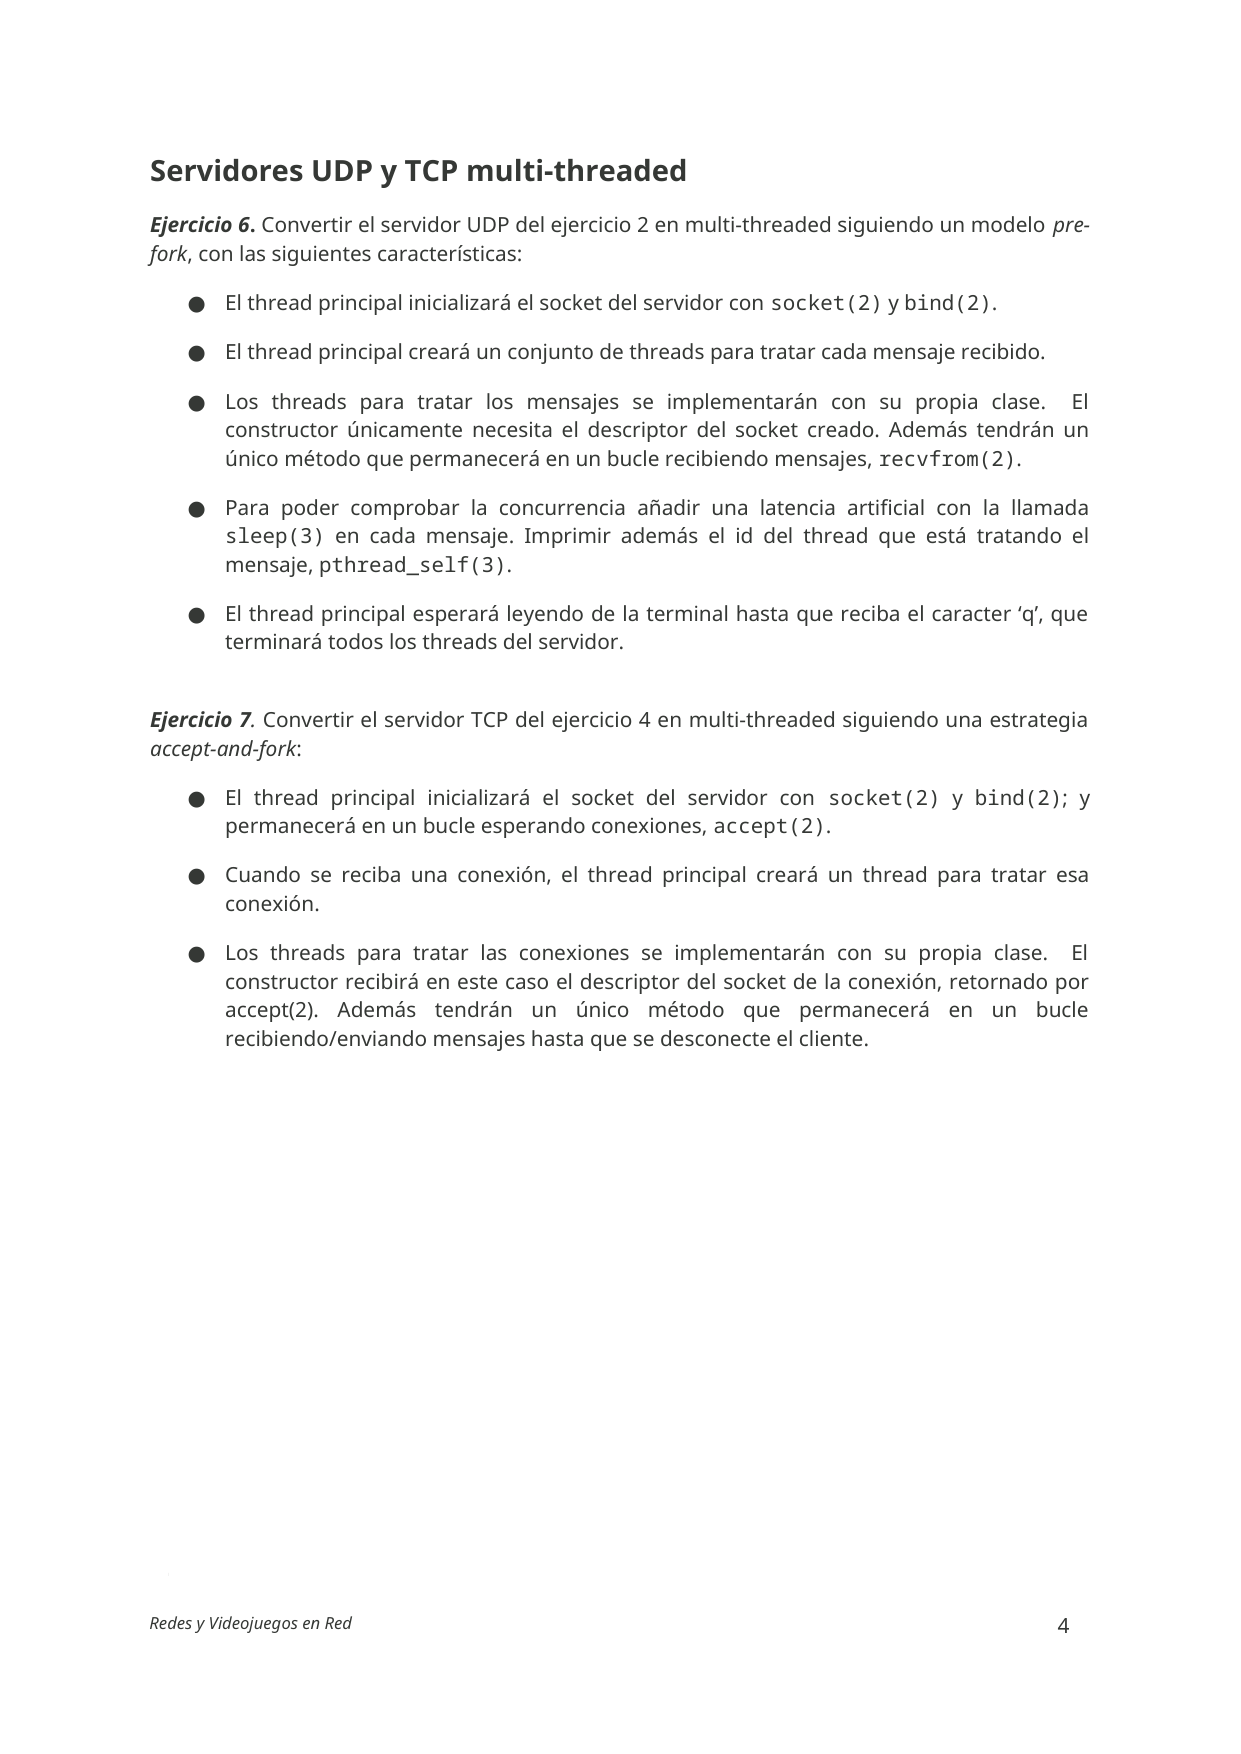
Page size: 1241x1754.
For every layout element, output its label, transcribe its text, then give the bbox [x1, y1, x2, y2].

subtitle Servidores UDP y TCP multi-threaded [150, 150, 1090, 190]
text Ejercicio 7. Convertir el servidor TCP del ejercicio 4 en multi-threaded siguiendo una estrategia accept-and-fork: [150, 705, 1090, 762]
list Los threads para tratar los mensajes se implementarán con su propia clase. El constructor únicamente necesita el descriptor del socket creado. Además tendrán un único método que permanecerá en un bucle recibiendo mensajes, recvfrom(2). [187, 387, 1090, 472]
list El thread principal inicializará el socket del servidor con socket(2) y bind(2); y permanecerá en un bucle esperando conexiones, accept(2). [187, 783, 1090, 840]
list Cuando se reciba una conexión, el thread principal creará un thread para tratar esa conexión. [187, 861, 1090, 917]
list El thread principal esperará leyendo de la terminal hasta que reciba el caracter ‘q’, que terminará todos los threads del servidor. [187, 599, 1090, 656]
text Ejercicio 6. Convertir el servidor UDP del ejercicio 2 en multi-threaded siguiendo un modelo pre-fork, con las siguientes características: [150, 211, 1090, 267]
list El thread principal creará un conjunto de threads para tratar cada mensaje recibido. [187, 337, 1090, 366]
list Los threads para tratar las conexiones se implementarán con su propia clase. El constructor recibirá en este caso el descriptor del socket de la conexión, retornado por accept(2). Además tendrán un único método que permanecerá en un bucle recibiendo/enviando mensajes hasta que se desconecte el cliente. [187, 938, 1090, 1052]
list El thread principal inicializará el socket del servidor con socket(2) y bind(2). [187, 288, 1090, 317]
list Para poder comprobar la concurrencia añadir una latencia artificial con la llamada sleep(3) en cada mensaje. Imprimir además el id del thread que está tratando el mensaje, pthread_self(3). [187, 493, 1090, 578]
